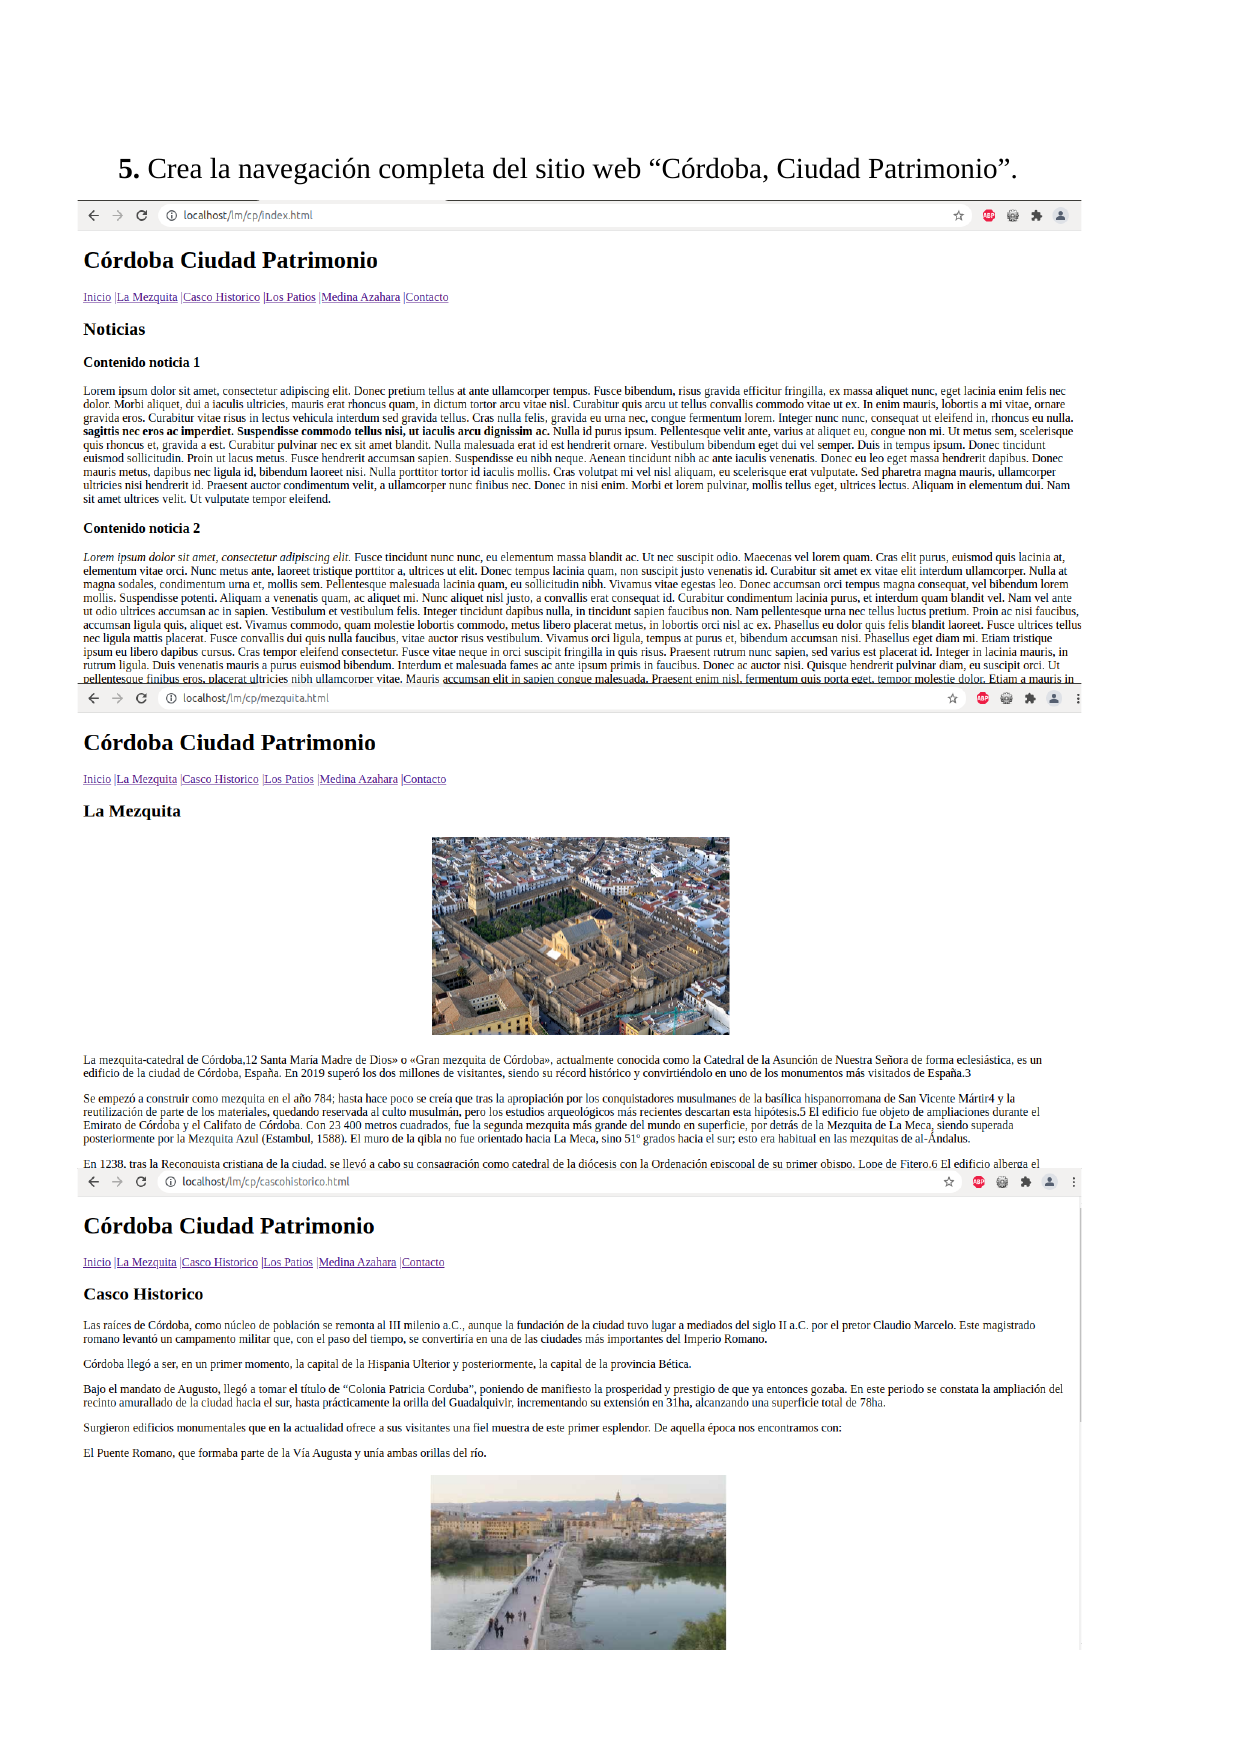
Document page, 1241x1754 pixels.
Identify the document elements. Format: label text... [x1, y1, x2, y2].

picture [77, 200, 1082, 1650]
text 5. Crea la navegación completa del sitio web “Córdoba, Ciudad Patrimonio”. [118, 152, 1122, 185]
